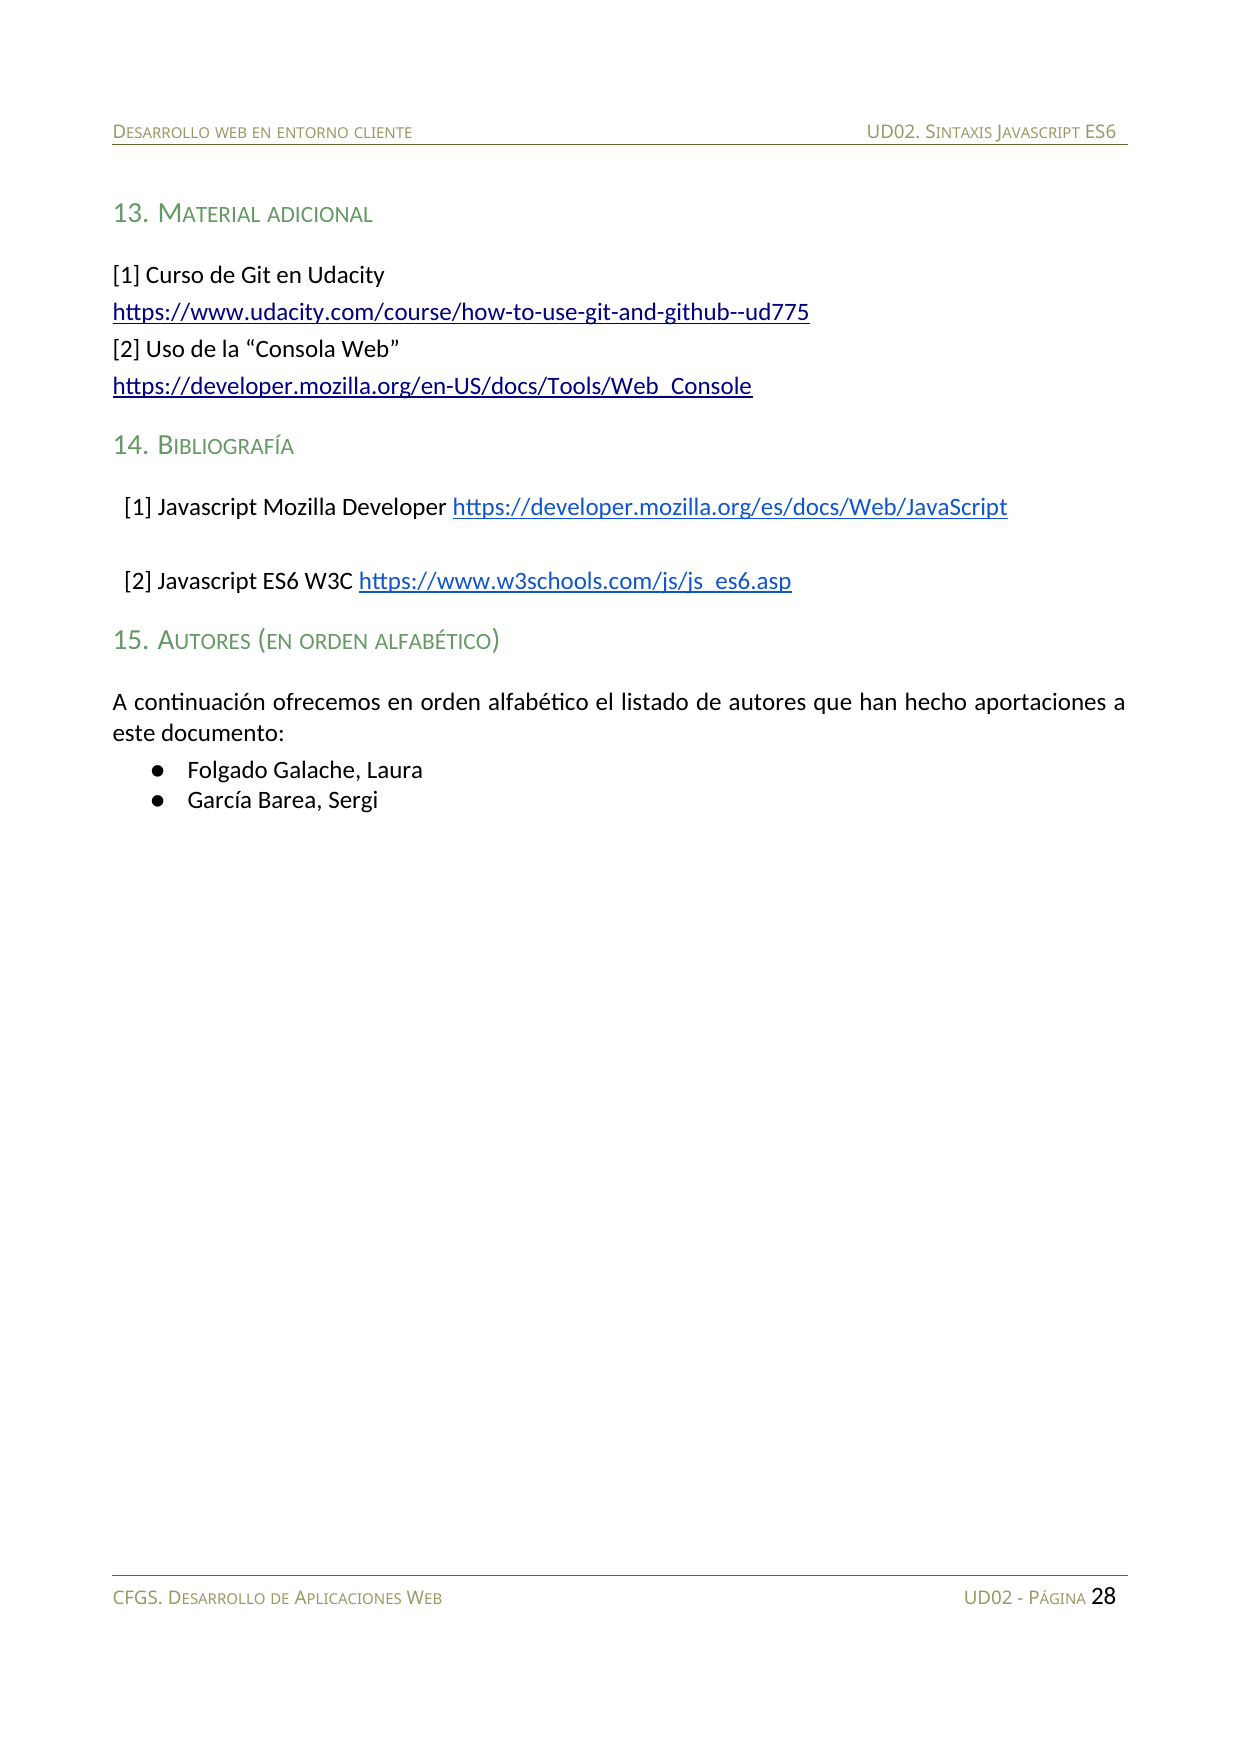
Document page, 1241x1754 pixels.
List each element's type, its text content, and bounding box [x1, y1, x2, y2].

text https://www.udacity.com/course/how-to-use-git-and-github--ud775 [112, 297, 1128, 327]
text [1] Javascript Mozilla Developer https://developer.mozilla.org/es/docs/Web/JavaScript [112, 492, 1128, 522]
text [2] Uso de la “Consola Web” [112, 333, 1128, 364]
subtitle Autores (en orden alfabético) [112, 621, 1128, 656]
text [2] Javascript ES6 W3C https://www.w3schools.com/js/js_es6.asp [112, 566, 1128, 596]
text A continuación ofrecemos en orden alfabético el listado de autores que han hecho aportaciones a este documento: [112, 687, 1128, 748]
list García Barea, Sergi [150, 784, 1128, 815]
text [1] Curso de Git en Udacity [112, 259, 1128, 290]
text https://developer.mozilla.org/en-US/docs/Tools/Web_Console [112, 371, 1128, 401]
subtitle Material adicional [112, 194, 1128, 229]
subtitle Bibliografía [112, 426, 1128, 461]
list Folgado Galache, Laura [150, 754, 1128, 784]
